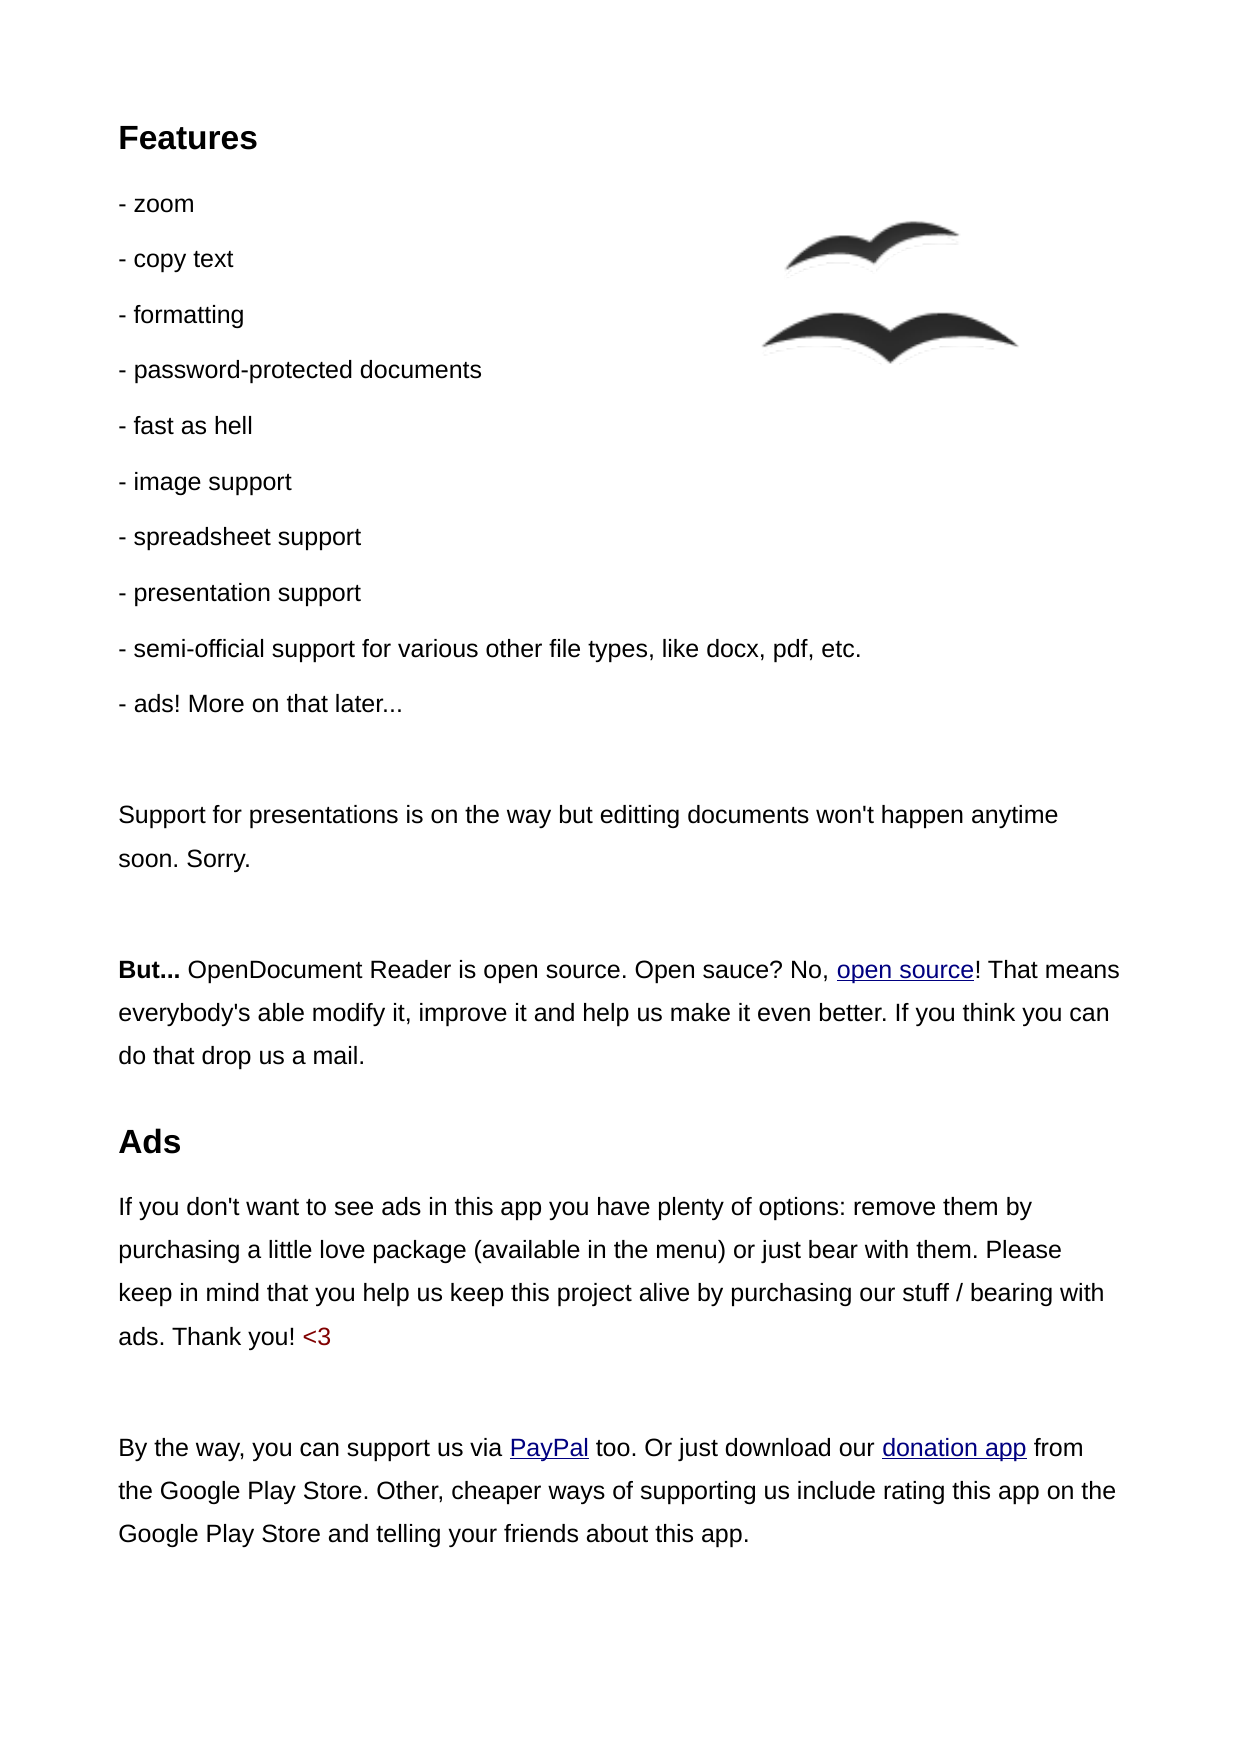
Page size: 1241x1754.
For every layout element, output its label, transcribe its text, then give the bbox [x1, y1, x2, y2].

text Support for presentations is on the way but editting documents won't happen anytime soon. Sorry. [118, 800, 1122, 872]
text If you don't want to see ads in this app you have plenty of options: remove them by purchasing a little love package (available in the menu) or just bear with them. Please keep in mind that you help us keep this project alive by purchasing our stuff / bearing with ads. Thank you! <3 [118, 1192, 1122, 1350]
text - ads! More on that later... [118, 689, 1122, 718]
text [1028, 355, 1122, 384]
text - fast as hell [118, 411, 1122, 440]
text - formatting [118, 300, 760, 328]
text - password-protected documents [118, 355, 760, 384]
text - presentation support [118, 578, 1122, 607]
subtitle Ads [118, 1122, 1122, 1160]
text - spreadsheet support [118, 522, 1122, 551]
text - zoom [118, 188, 760, 217]
text - copy text [118, 244, 760, 273]
text [1028, 300, 1122, 328]
text - semi-official support for various other file types, like docx, pdf, etc. [118, 633, 1122, 662]
text [1028, 188, 1122, 217]
picture [760, 163, 1028, 431]
text But... OpenDocument Reader is open source. Open sauce? No, open source! That means everybody's able modify it, improve it and help us make it even better. If you think you can do that drop us a mail. [118, 955, 1122, 1070]
text [1028, 244, 1122, 273]
subtitle Features [118, 118, 1122, 157]
text - image support [118, 467, 1122, 495]
text By the way, you can support us via PayPal too. Or just download our donation app from the Google Play Store. Other, cheaper ways of supporting us include rating this app on the Google Play Store and telling your friends about this app. [118, 1433, 1122, 1548]
